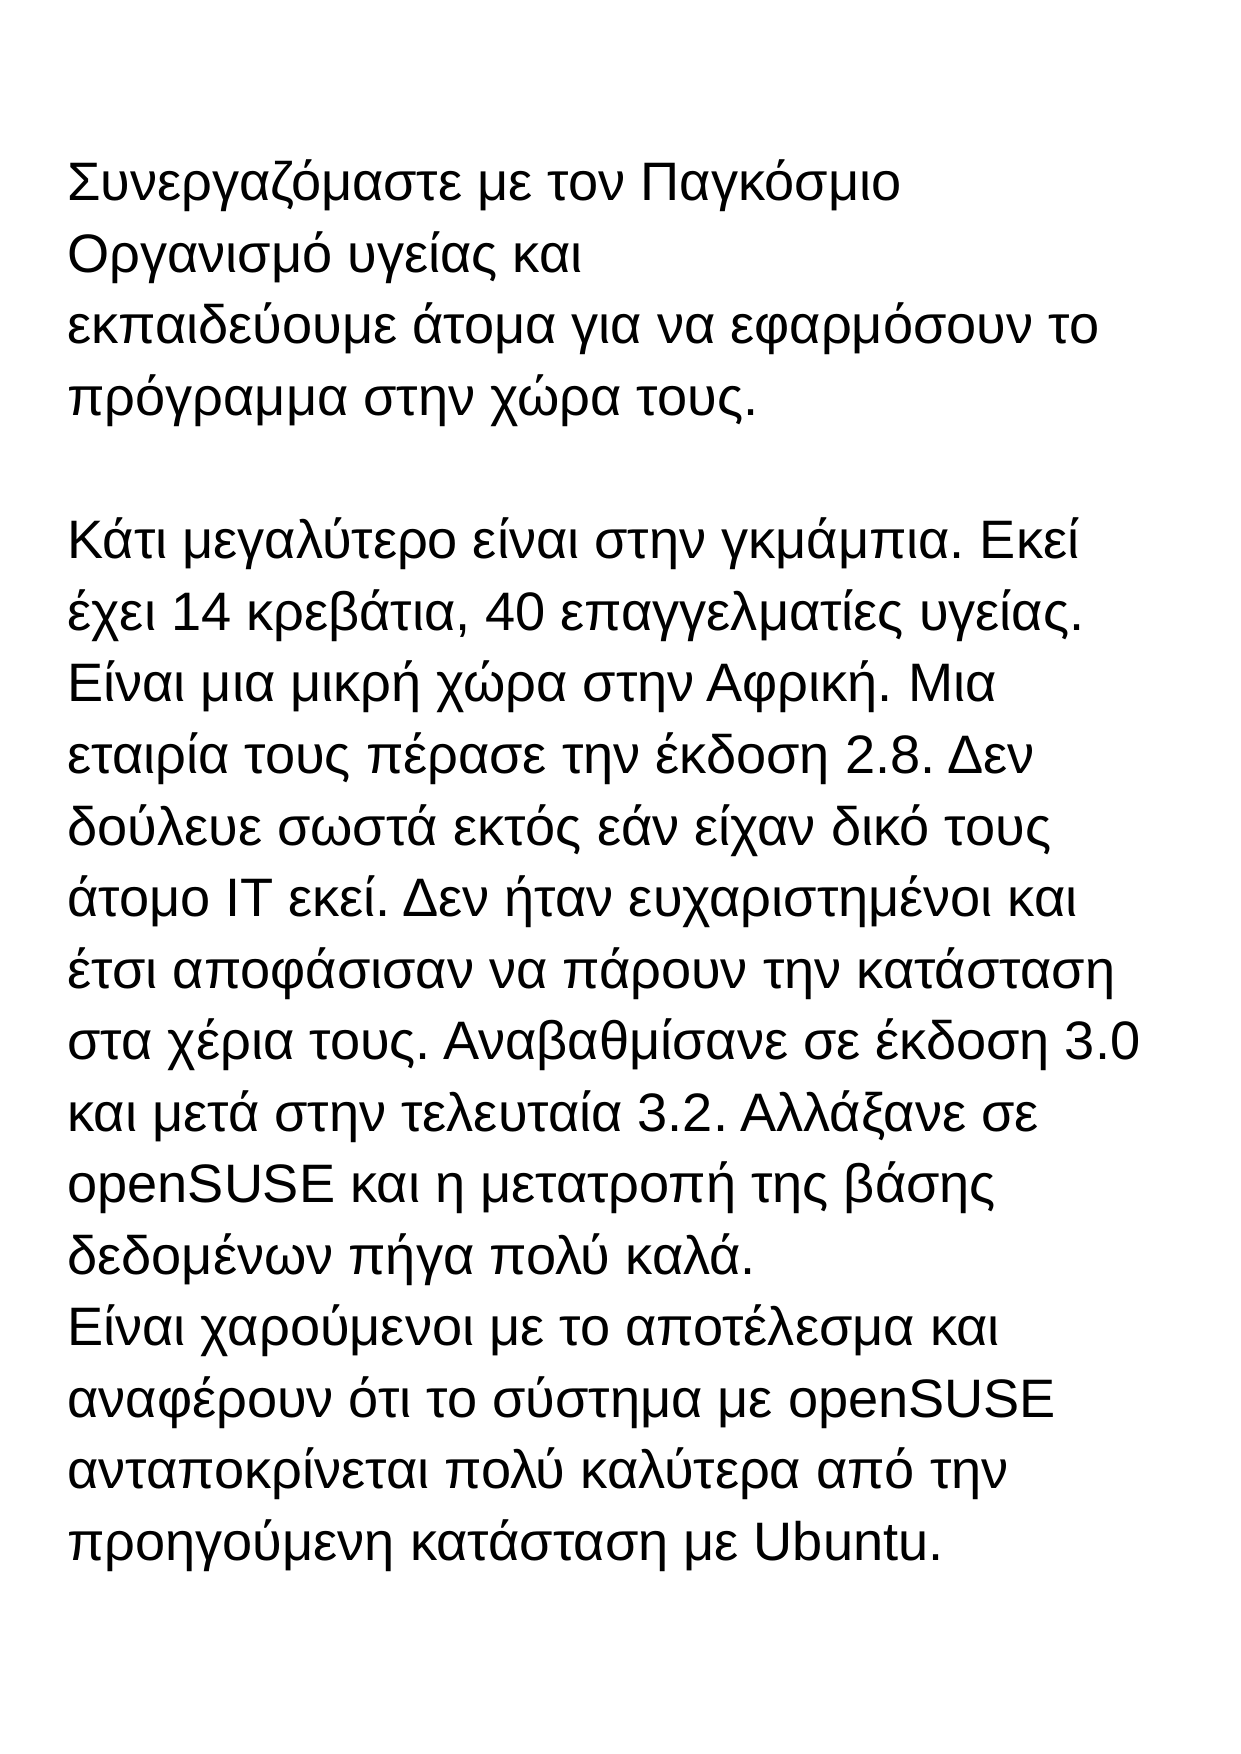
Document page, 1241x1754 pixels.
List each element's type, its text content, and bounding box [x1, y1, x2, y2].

text Κάτι μεγαλύτερο είναι στην γκμάμπια. Εκεί έχει 14 κρεβάτια, 40 επαγγελματίες υγείας. Είναι μια μικρή χώρα στην Αφρική. Μια εταιρία τους πέρασε την έκδοση 2.8. Δεν δούλευε σωστά εκτός εάν είχαν δικό τους άτομο IT εκεί. Δεν ήταν ευχαριστημένοι και έτσι αποφάσισαν να πάρουν την κατάσταση στα χέρια τους. Αναβαθμίσανε σε έκδοση 3.0 και μετά στην τελευταία 3.2. Αλλάξανε σε openSUSE και η μετατροπή της βάσης δεδομένων πήγα πολύ καλά. [67, 508, 1173, 1286]
text Είναι χαρούμενοι με το αποτέλεσμα και αναφέρουν ότι το σύστημα με openSUSE ανταποκρίνεται πολύ καλύτερα από την προηγούμενη κατάσταση με Ubuntu. [67, 1295, 1173, 1572]
text Συνεργαζόμαστε με τον Παγκόσμιο Οργανισμό υγείας και [67, 150, 1173, 284]
text εκπαιδεύουμε άτομα για να εφαρμόσουν το πρόγραμμα στην χώρα τους. [67, 293, 1173, 427]
